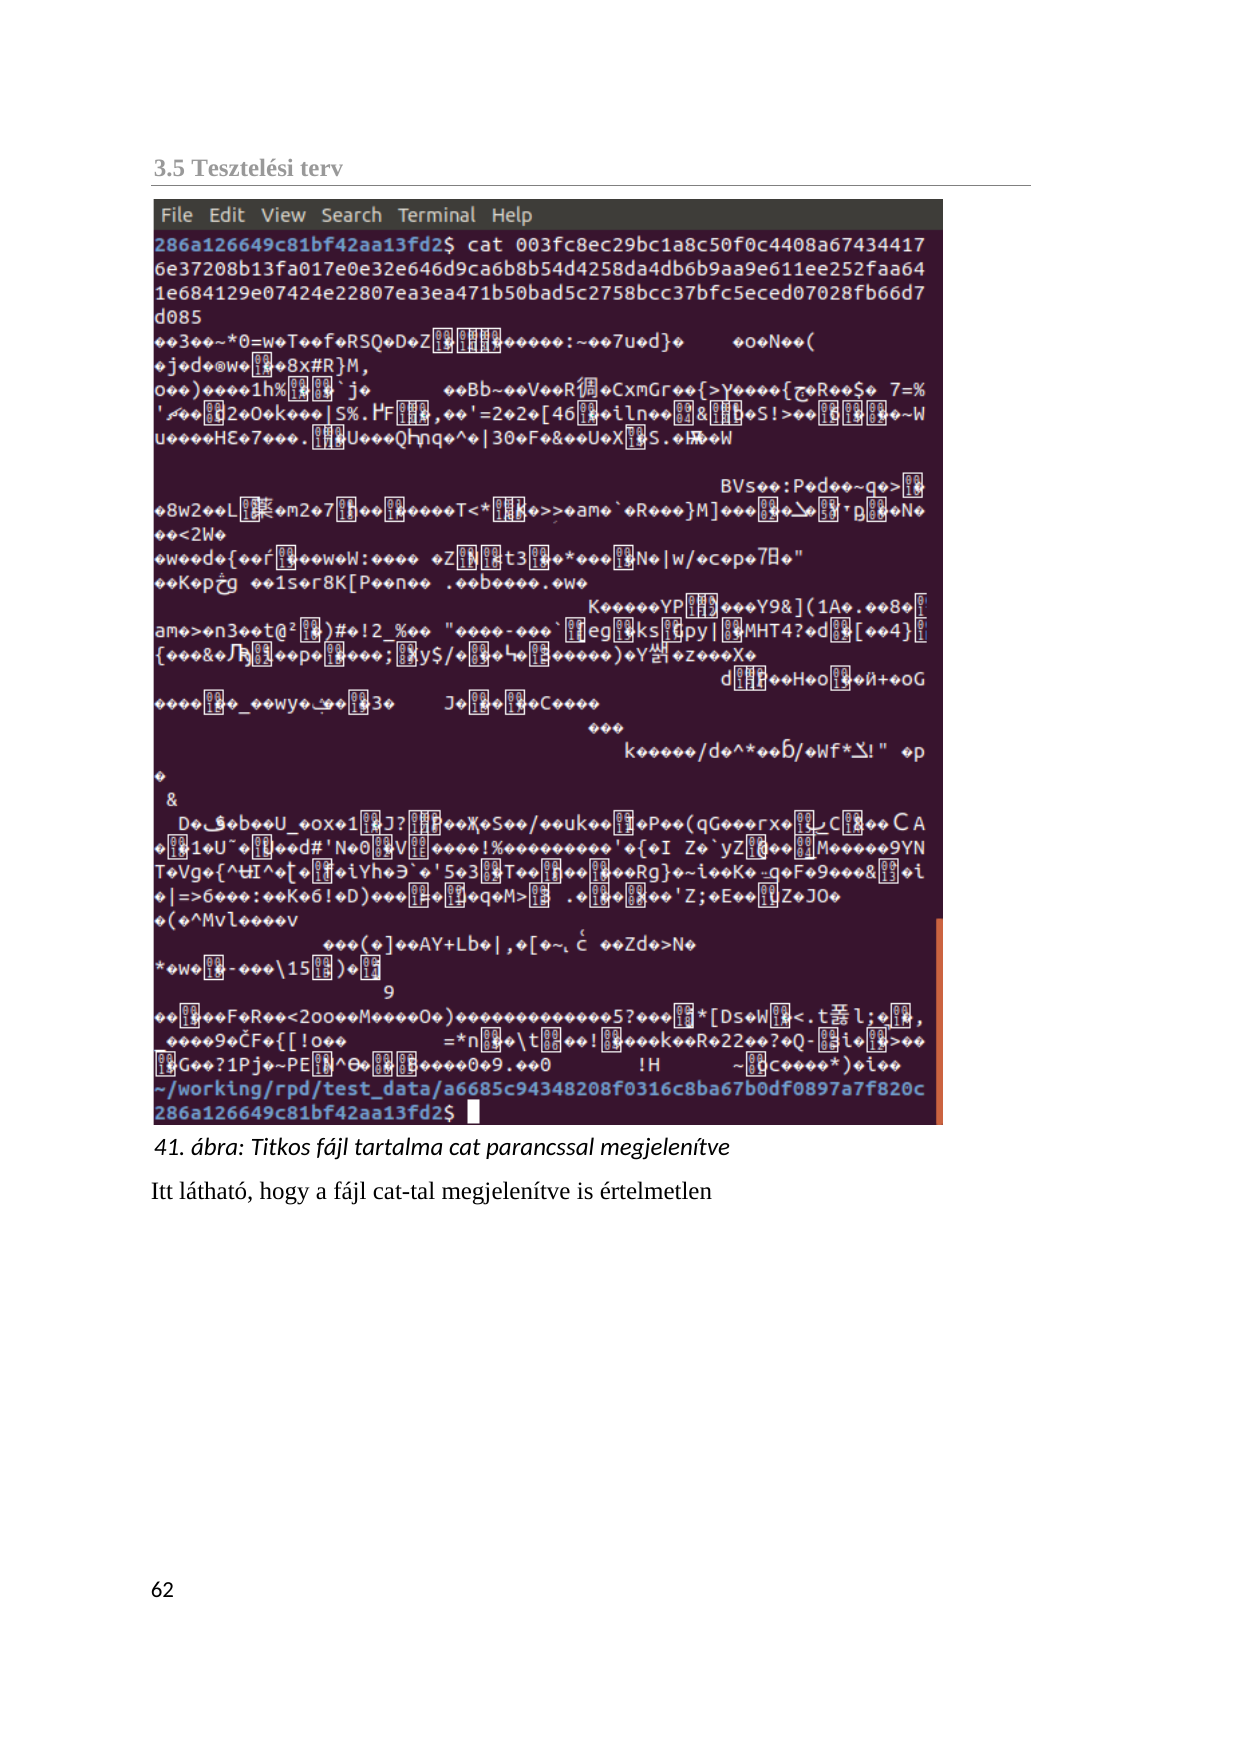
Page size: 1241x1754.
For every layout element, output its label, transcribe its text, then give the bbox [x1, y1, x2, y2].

text 41. ábra: Titkos fájl tartalma cat parancssal megjelenítve [154, 1125, 943, 1161]
text Itt látható, hogy a fájl cat-tal megjelenítve is értelmetlen [151, 187, 1031, 1204]
picture [153, 199, 943, 1125]
